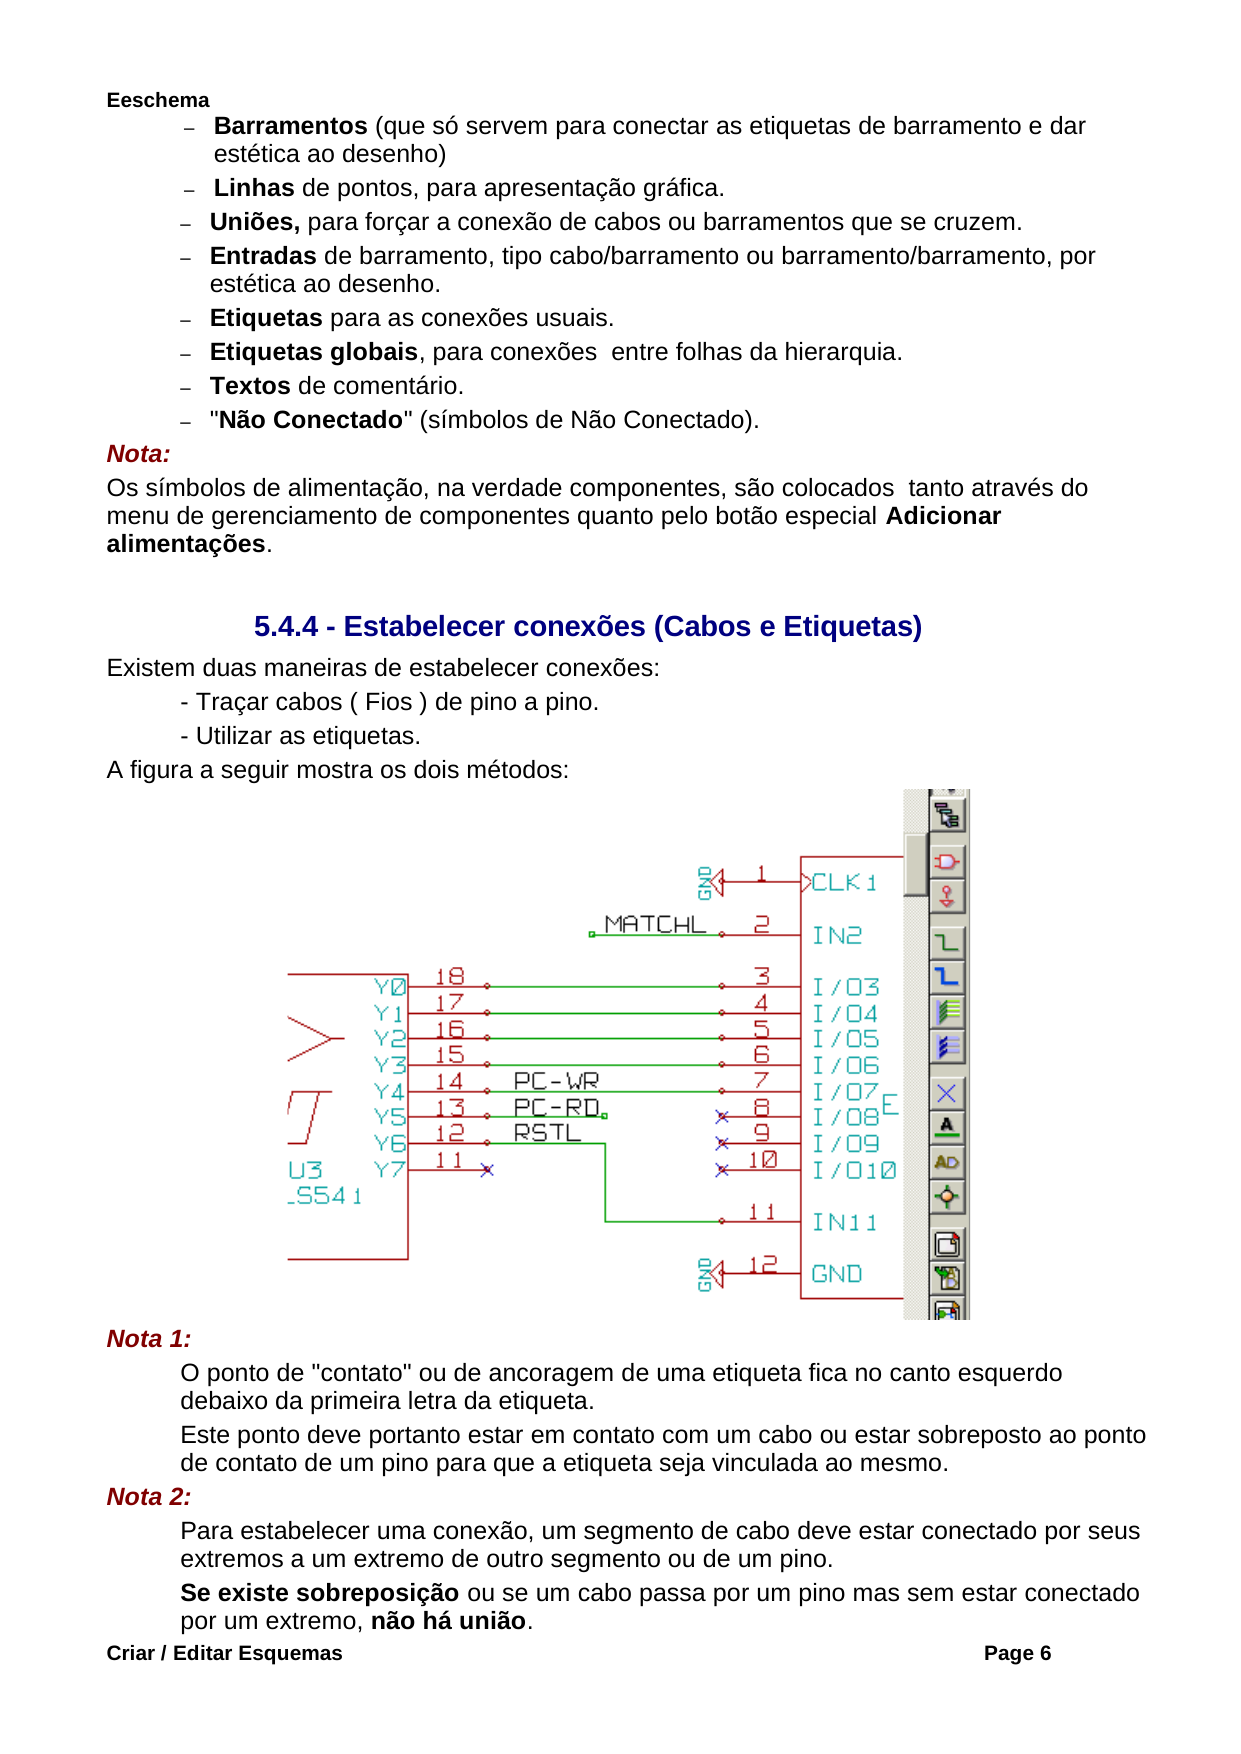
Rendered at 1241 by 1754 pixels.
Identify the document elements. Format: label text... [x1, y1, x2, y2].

text - Traçar cabos ( Fios ) de pino a pino. [180, 688, 1151, 716]
subtitle Estabelecer conexões (Cabos e Etiquetas) [180, 609, 1151, 642]
list Textos de comentário. [180, 372, 1151, 400]
text Existem duas maneiras de estabelecer conexões: [106, 654, 1151, 682]
list Uniões, para forçar a conexão de cabos ou barramentos que se cruzem. [180, 208, 1151, 236]
text - Utilizar as etiquetas. [180, 722, 1151, 750]
picture [287, 789, 971, 1320]
text Nota 2: [106, 1483, 1151, 1511]
list Etiquetas globais, para conexões entre folhas da hierarquia. [180, 338, 1151, 366]
list Entradas de barramento, tipo cabo/barramento ou barramento/barramento, por estética ao desenho. [180, 242, 1151, 298]
text Este ponto deve portanto estar em contato com um cabo ou estar sobreposto ao ponto de contato de um pino para que a etiqueta seja vinculada ao mesmo. [180, 1421, 1151, 1477]
text Para estabelecer uma conexão, um segmento de cabo deve estar conectado por seus extremos a um extremo de outro segmento ou de um pino. [180, 1517, 1151, 1573]
text O ponto de "contato" ou de ancoragem de uma etiqueta fica no canto esquerdo debaixo da primeira letra da etiqueta. [180, 1359, 1151, 1415]
text A figura a seguir mostra os dois métodos: [106, 756, 1151, 784]
list Barramentos (que só servem para conectar as etiquetas de barramento e dar estética ao desenho) [184, 112, 1151, 168]
list Etiquetas para as conexões usuais. [180, 304, 1151, 332]
list "Não Conectado" (símbolos de Não Conectado). [180, 406, 1151, 434]
text Nota 1: [106, 1325, 1151, 1353]
text Nota: [106, 440, 1151, 468]
text Se existe sobreposição ou se um cabo passa por um pino mas sem estar conectado por um extremo, não há união. [180, 1579, 1151, 1635]
list Linhas de pontos, para apresentação gráfica. [184, 174, 1151, 202]
text Os símbolos de alimentação, na verdade componentes, são colocados tanto através do menu de gerenciamento de componentes quanto pelo botão especial Adicionar alimentações. [106, 474, 1151, 558]
